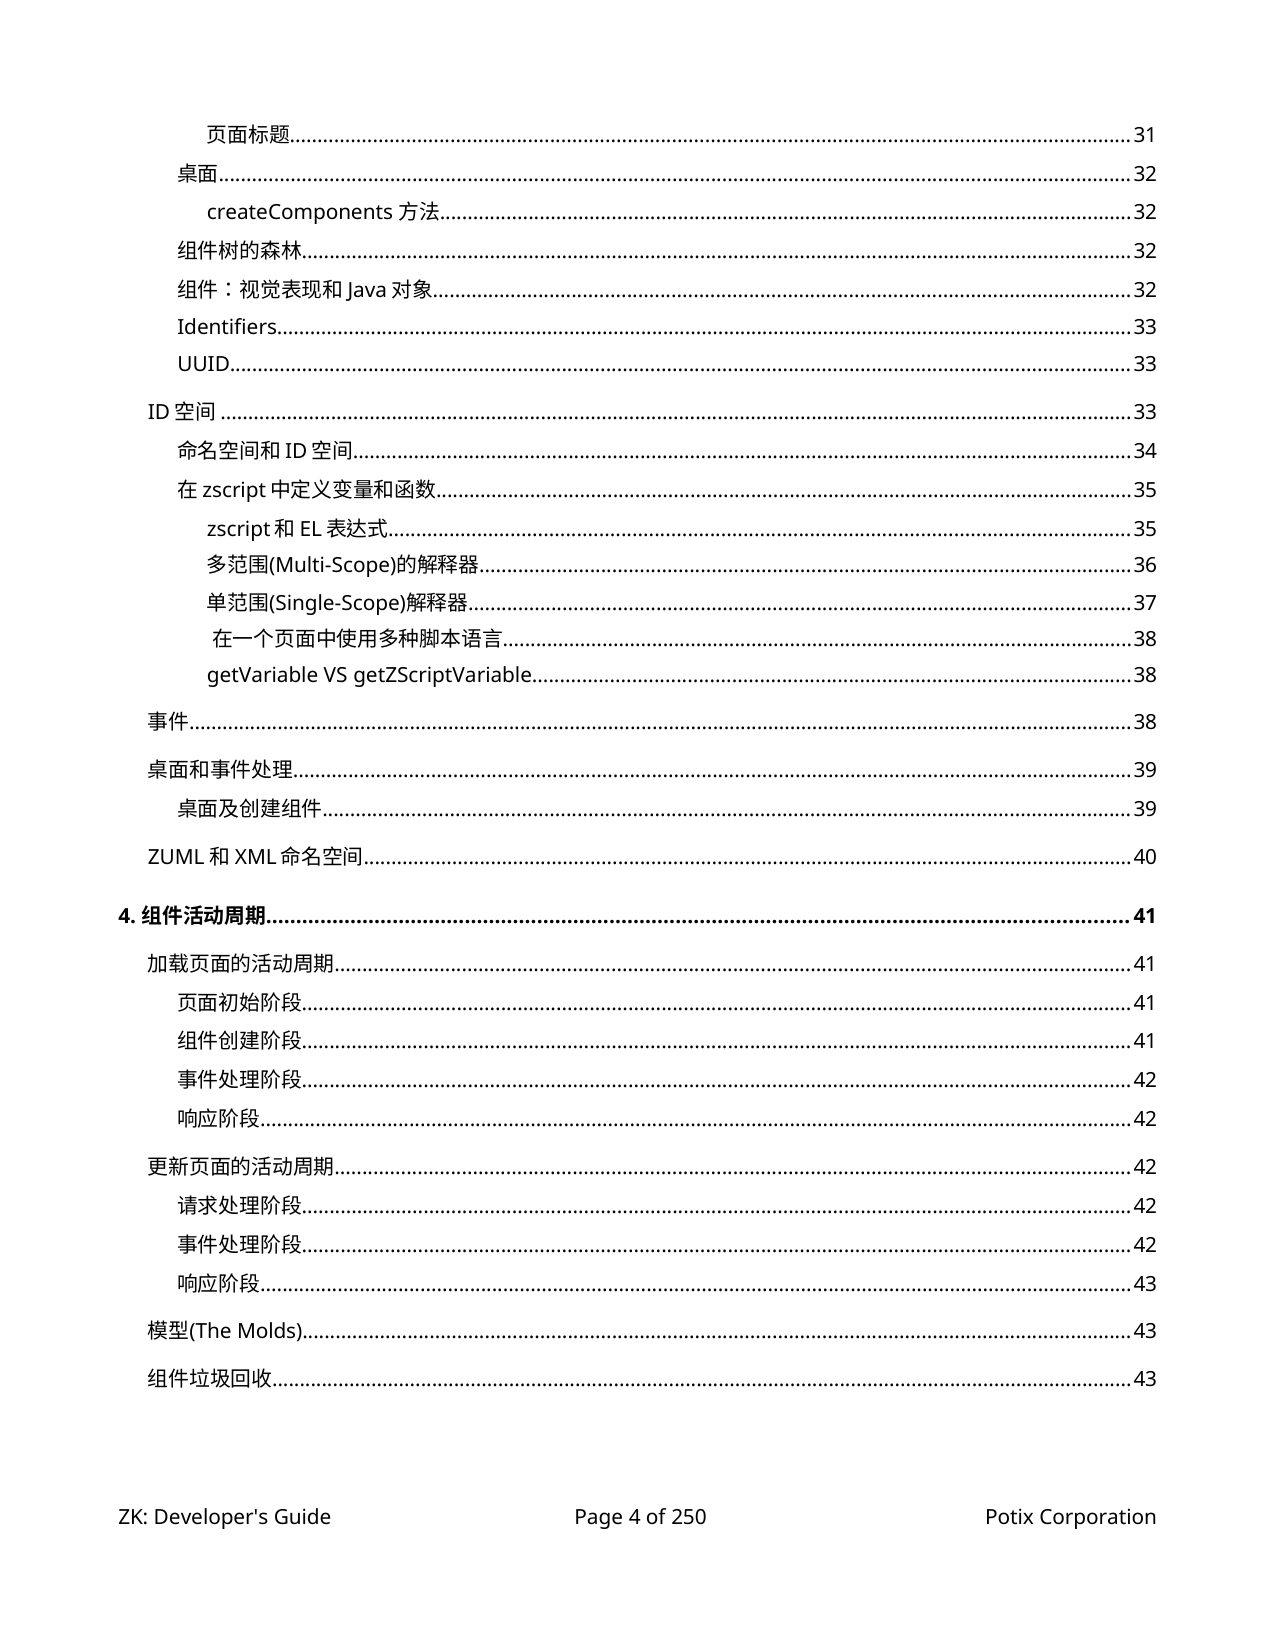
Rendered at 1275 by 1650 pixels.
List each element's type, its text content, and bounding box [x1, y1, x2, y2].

text 4. 组件活动周期 41 [118, 899, 1157, 929]
text 事件处理阶段 42 [177, 1228, 1157, 1258]
text 更新页面的活动周期 42 [148, 1150, 1157, 1180]
text ZUML 和XML命名空间 40 [148, 840, 1157, 870]
text 组件创建阶段 41 [177, 1025, 1157, 1055]
text 单范围(Single-Scope)解释器 37 [207, 586, 1157, 616]
text 组件垃圾回收 43 [148, 1362, 1157, 1392]
text 多范围(Multi-Scope)的解释器 36 [207, 549, 1157, 579]
text 页面标题 31 [207, 118, 1157, 148]
text 桌面及创建组件 39 [177, 792, 1157, 822]
text 组件树的森林 32 [177, 235, 1157, 265]
text 模型(The Molds) 43 [148, 1315, 1157, 1345]
text Identifiers 33 [177, 312, 1157, 341]
text ID空间 33 [148, 395, 1157, 425]
text 请求处理阶段 42 [177, 1189, 1157, 1219]
text 加载页面的活动周期 41 [148, 947, 1157, 977]
text 命名空间和ID空间 34 [177, 434, 1157, 464]
text 桌面 32 [177, 157, 1157, 187]
text 事件 38 [148, 706, 1157, 736]
text 响应阶段 42 [177, 1103, 1157, 1133]
text 组件：视觉表现和Java对象 32 [177, 273, 1157, 303]
text 响应阶段 43 [177, 1267, 1157, 1297]
text 桌面和事件处理 39 [148, 753, 1157, 783]
text 事件处理阶段 42 [177, 1064, 1157, 1094]
text UUID 33 [177, 349, 1157, 378]
text getVariable VS getZScriptVariable 38 [207, 660, 1157, 688]
text 页面初始阶段 41 [177, 986, 1157, 1016]
text 在zscript中定义变量和函数 35 [177, 473, 1157, 503]
text zscript和EL表达式 35 [207, 512, 1157, 542]
text 在一个页面中使用多种脚本语言 38 [207, 623, 1157, 653]
text createComponents 方法 32 [207, 196, 1157, 226]
